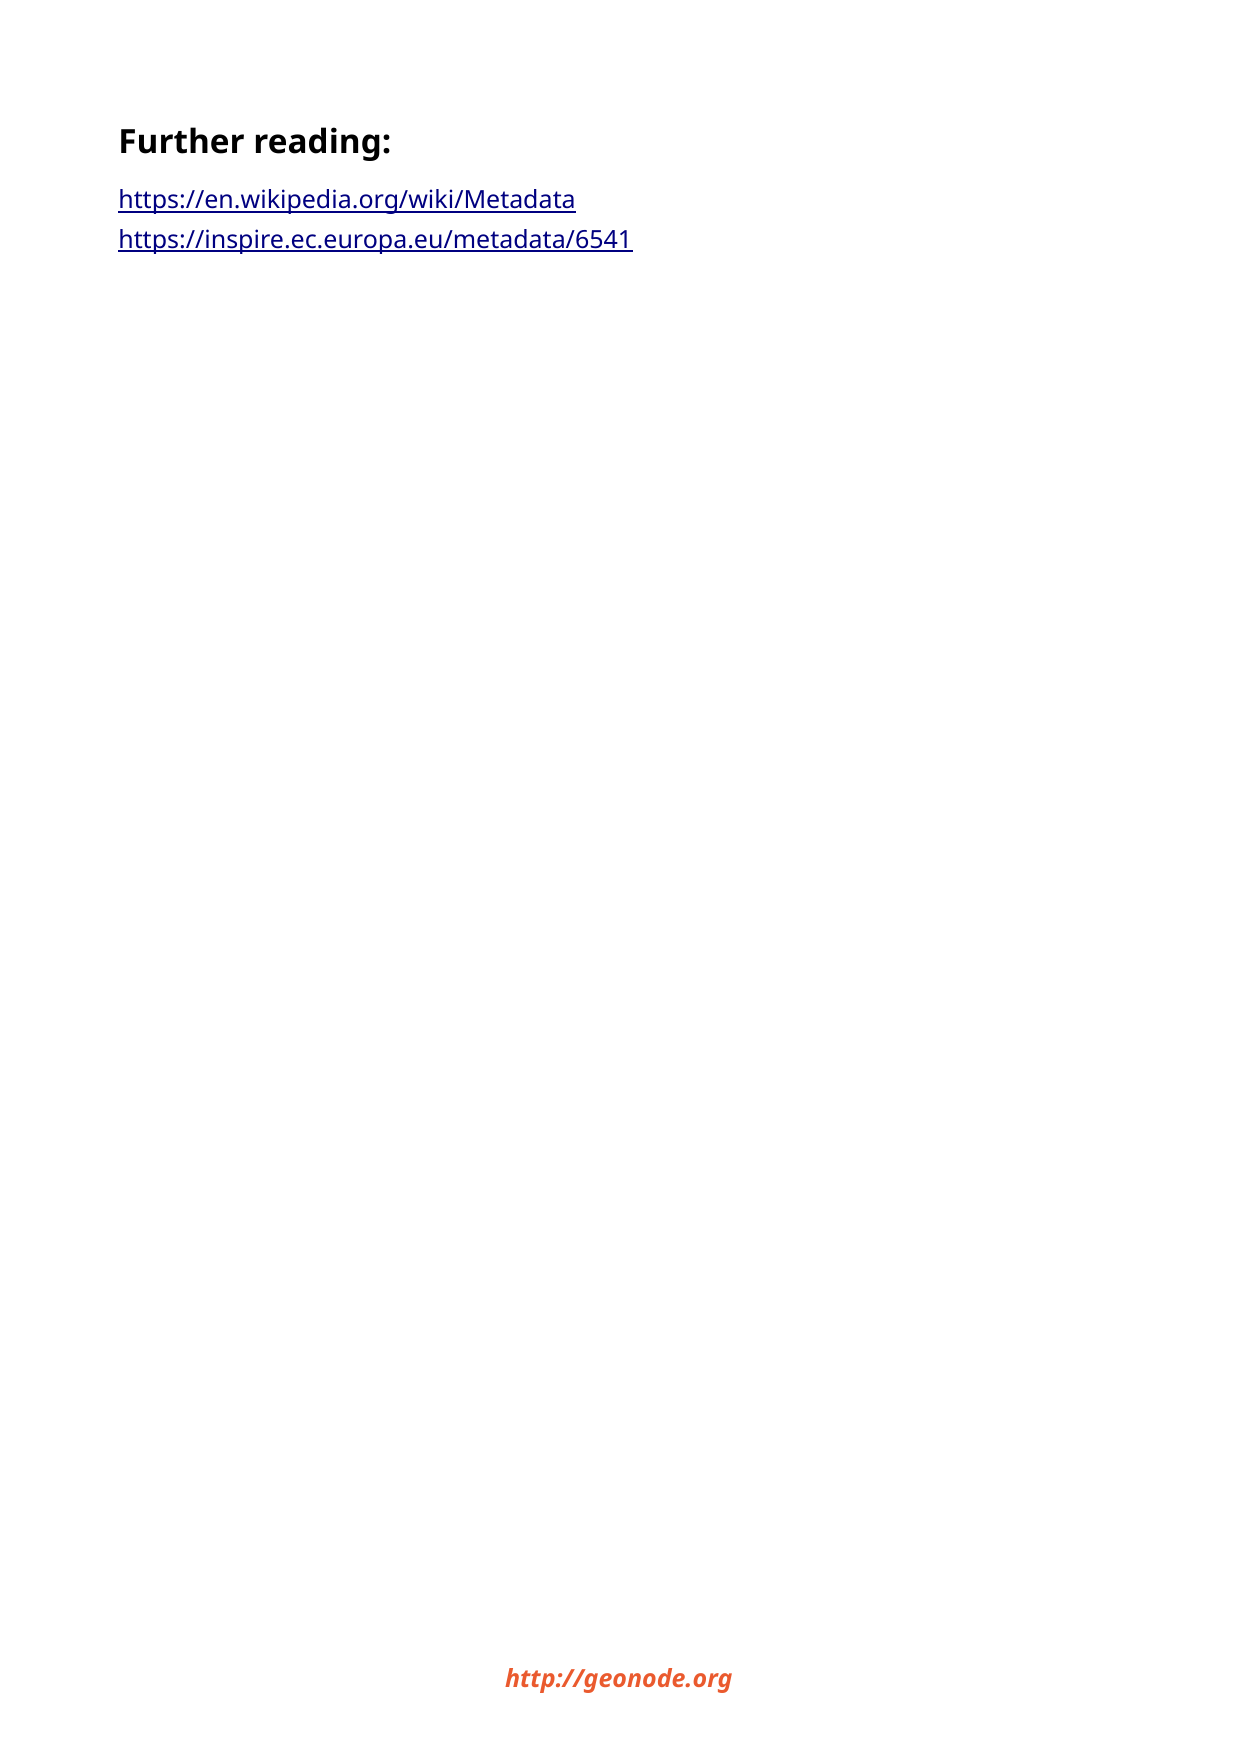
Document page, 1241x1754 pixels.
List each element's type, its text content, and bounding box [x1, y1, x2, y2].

text https://inspire.ec.europa.eu/metadata/6541 [118, 221, 1122, 255]
text https://en.wikipedia.org/wiki/Metadata [118, 182, 1122, 216]
subtitle Further reading: [118, 118, 1122, 163]
